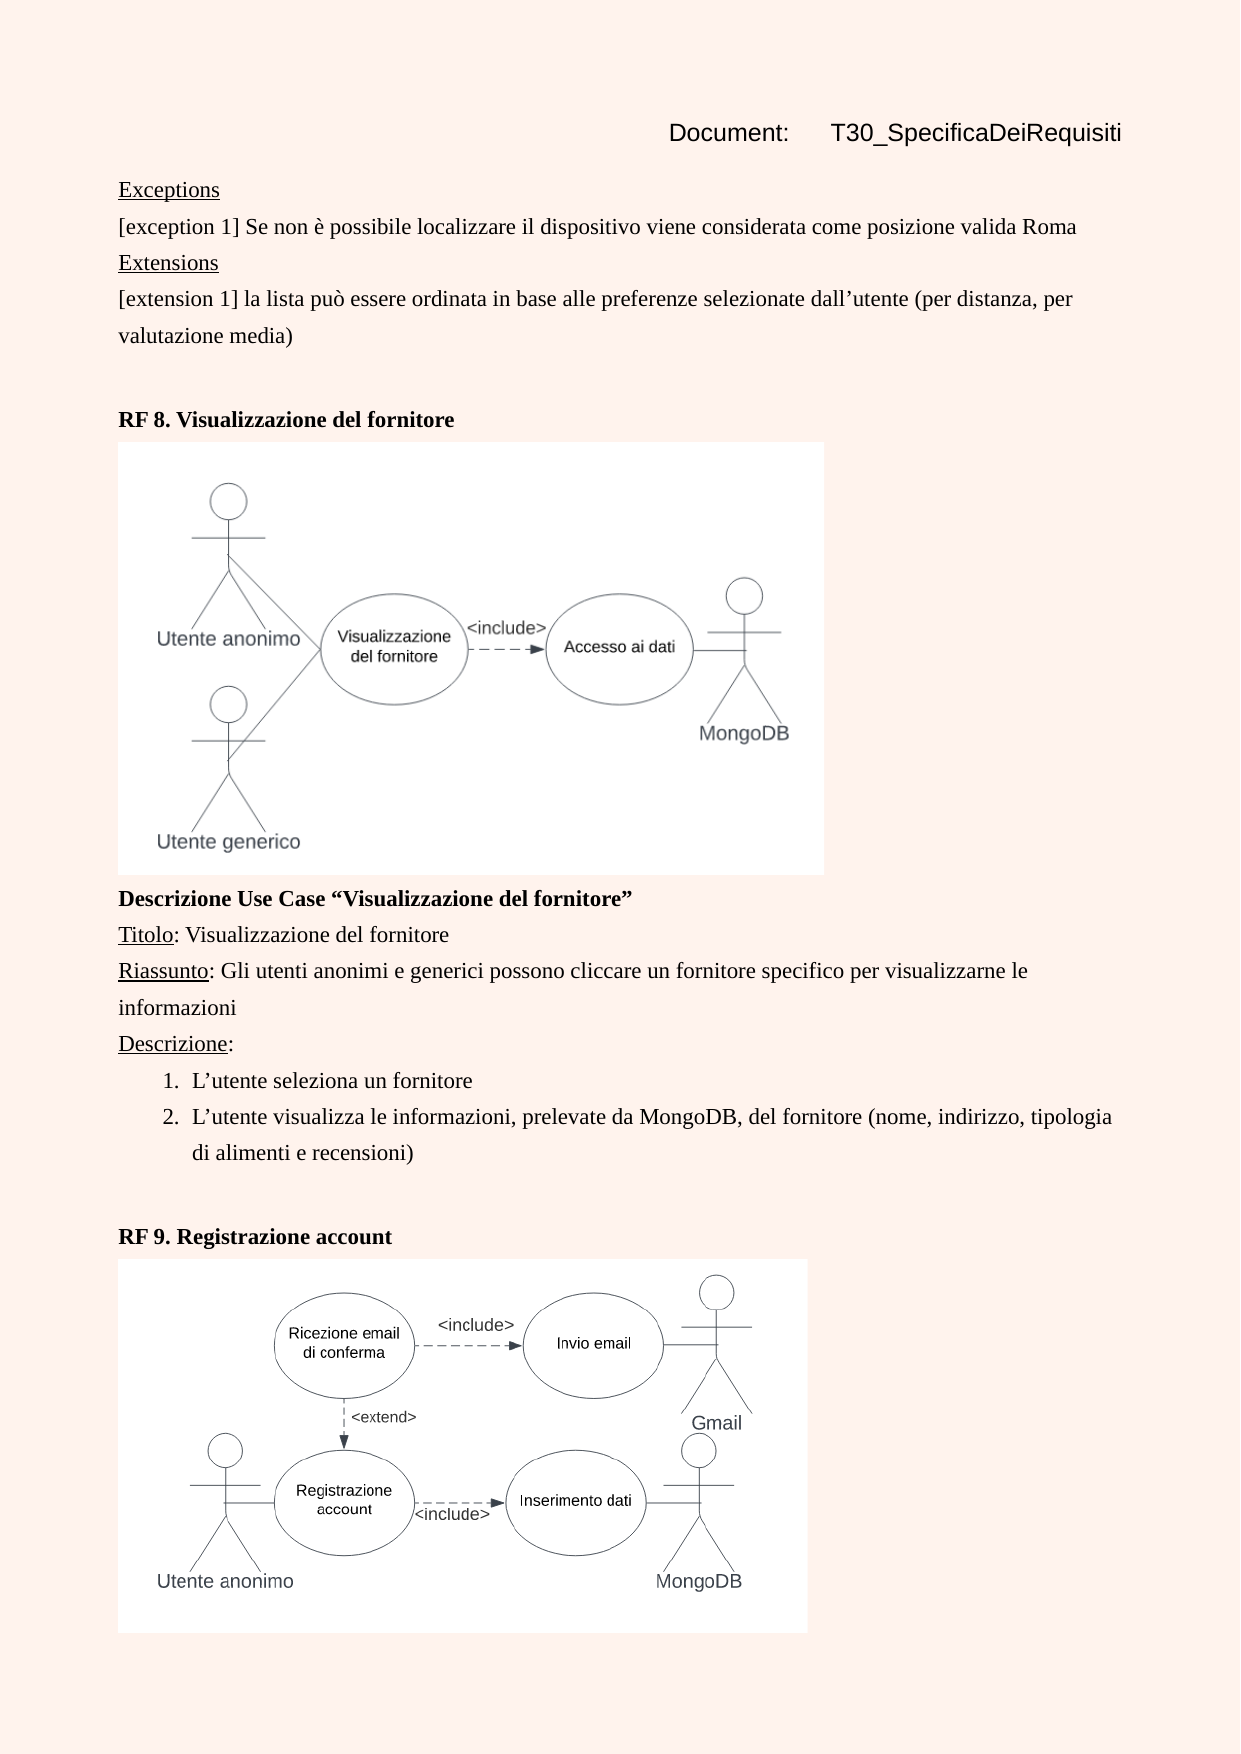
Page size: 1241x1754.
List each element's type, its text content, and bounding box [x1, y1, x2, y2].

text Exceptions [118, 176, 1122, 203]
text [extension 1] la lista può essere ordinata in base alle preferenze selezionate dall’utente (per distanza, per valutazione media) [118, 285, 1122, 348]
text [exception 1] Se non è possibile localizzare il dispositivo viene considerata come posizione valida Roma [118, 213, 1122, 239]
text Titolo: Visualizzazione del fornitore [118, 921, 1122, 948]
list L’utente seleziona un fornitore [162, 1067, 1122, 1093]
text Descrizione: [118, 1030, 1122, 1057]
text RF 8. Visualizzazione del fornitore [118, 406, 1122, 432]
text RF 9. Registrazione account [118, 1223, 1122, 1250]
text Descrizione Use Case “Visualizzazione del fornitore” [118, 885, 1122, 911]
list L’utente visualizza le informazioni, prelevate da MongoDB, del fornitore (nome, indirizzo, tipologia di alimenti e recensioni) [162, 1103, 1122, 1166]
text Extensions [118, 249, 1122, 275]
text Riassunto: Gli utenti anonimi e generici possono cliccare un fornitore specifico per visualizzarne le informazioni [118, 958, 1122, 1020]
picture [118, 1259, 808, 1633]
